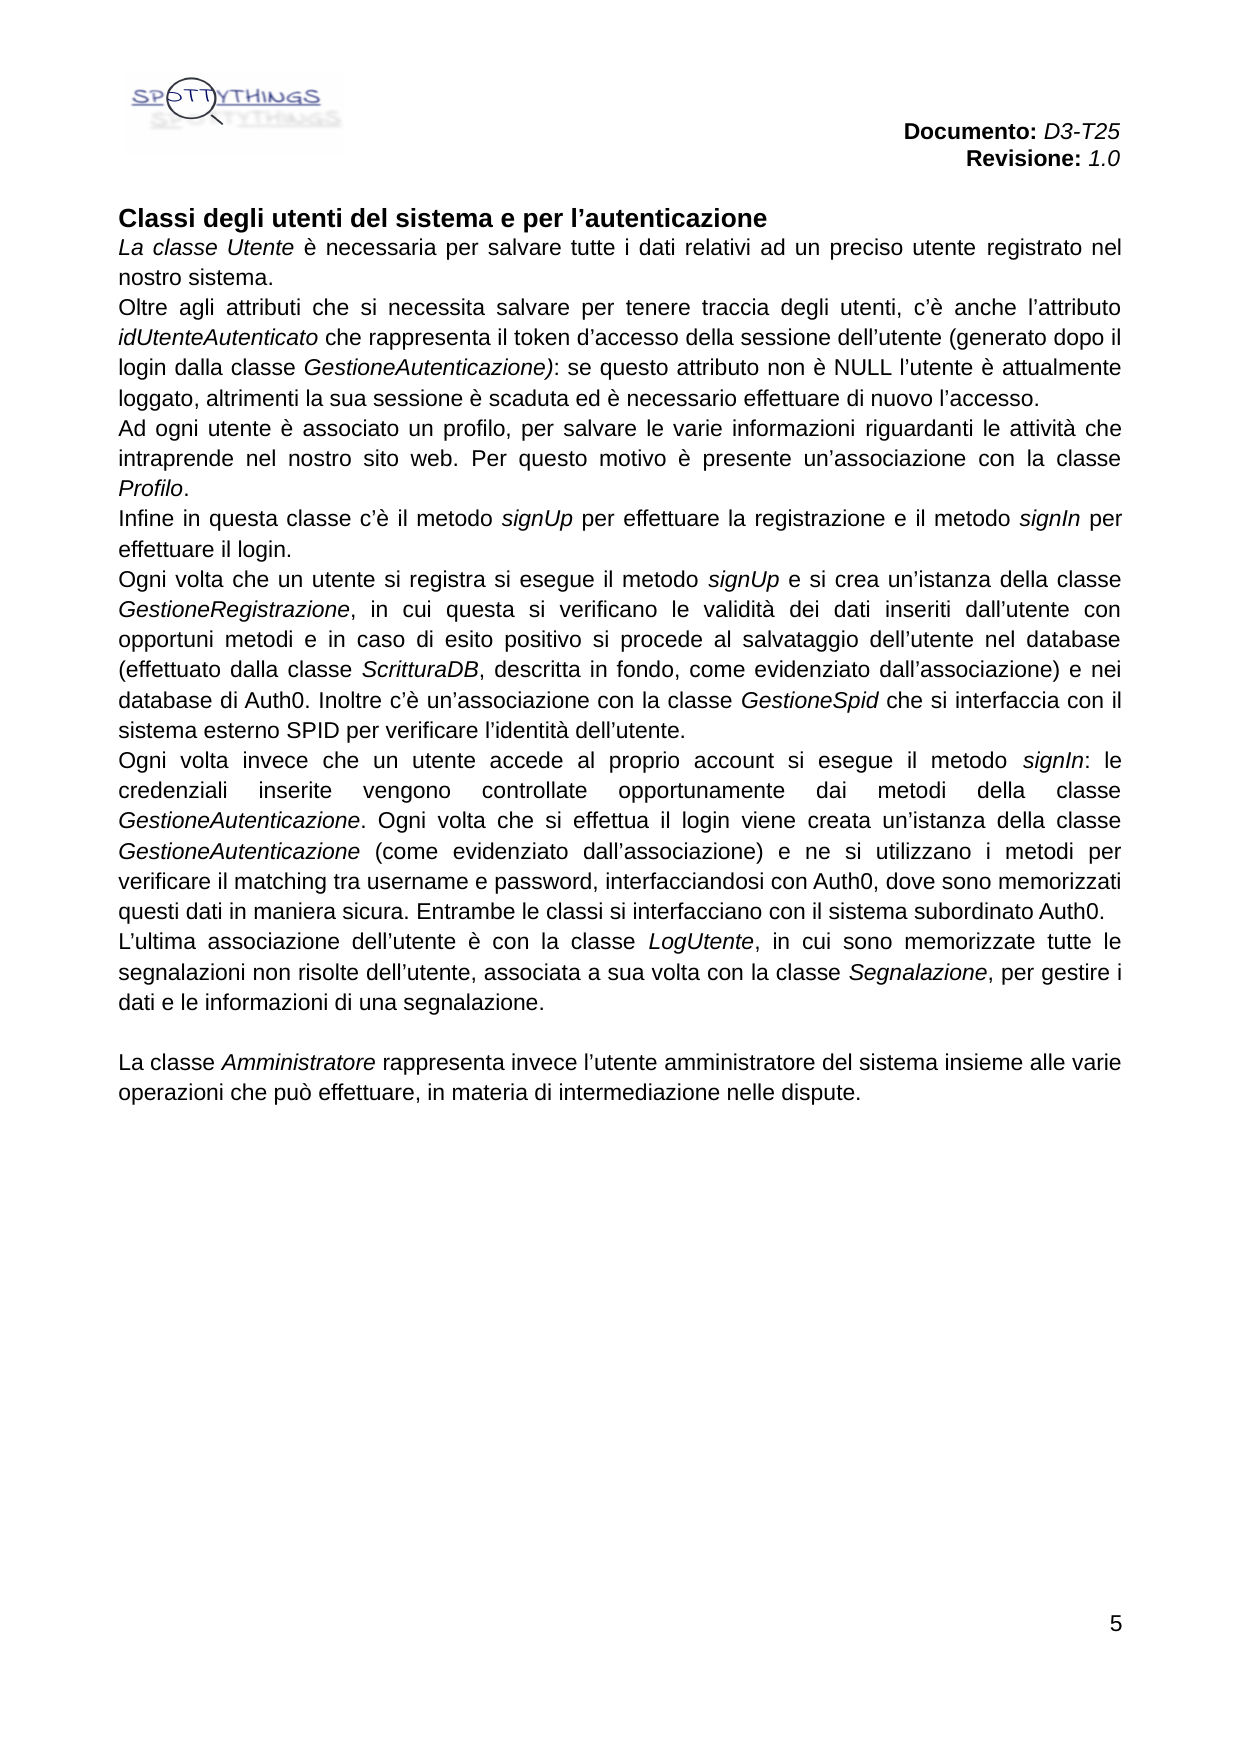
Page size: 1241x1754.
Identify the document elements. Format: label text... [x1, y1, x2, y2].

text Ogni volta che un utente si registra si esegue il metodo signUp e si crea un’istanza della classe GestioneRegistrazione, in cui questa si verificano le validità dei dati inseriti dall’utente con opportuni metodi e in caso di esito positivo si procede al salvataggio dell’utente nel database (effettuato dalla classe ScritturaDB, descritta in fondo, come evidenziato dall’associazione) e nei database di Auth0. Inoltre c’è un’associazione con la classe GestioneSpid che si interfaccia con il sistema esterno SPID per verificare l’identità dell’utente. [118, 566, 1122, 743]
subtitle Classi degli utenti del sistema e per l’autenticazione [118, 203, 1122, 233]
text La classe Amministratore rappresenta invece l’utente amministratore del sistema insieme alle varie operazioni che può effettuare, in materia di intermediazione nelle dispute. [118, 1049, 1122, 1106]
text Oltre agli attributi che si necessita salvare per tenere traccia degli utenti, c’è anche l’attributo idUtenteAutenticato che rappresenta il token d’accesso della sessione dell’utente (generato dopo il login dalla classe GestioneAutenticazione): se questo attributo non è NULL l’utente è attualmente loggato, altrimenti la sua sessione è scaduta ed è necessario effettuare di nuovo l’accesso. [118, 294, 1122, 411]
text Ad ogni utente è associato un profilo, per salvare le varie informazioni riguardanti le attività che intraprende nel nostro sito web. Per questo motivo è presente un’associazione con la classe Profilo. [118, 415, 1122, 501]
text La classe Utente è necessaria per salvare tutte i dati relativi ad un preciso utente registrato nel nostro sistema. [118, 233, 1122, 290]
text Ogni volta invece che un utente accede al proprio account si esegue il metodo signIn: le credenziali inserite vengono controllate opportunamente dai metodi della classe GestioneAutenticazione. Ogni volta che si effettua il login viene creata un’istanza della classe GestioneAutenticazione (come evidenziato dall’associazione) e ne si utilizzano i metodi per verificare il matching tra username e password, interfacciandosi con Auth0, dove sono memorizzati questi dati in maniera sicura. Entrambe le classi si interfacciano con il sistema subordinato Auth0. [118, 747, 1122, 924]
picture [123, 73, 345, 156]
text Infine in questa classe c’è il metodo signUp per effettuare la registrazione e il metodo signIn per effettuare il login. [118, 505, 1122, 562]
text L’ultima associazione dell’utente è con la classe LogUtente, in cui sono memorizzate tutte le segnalazioni non risolte dell’utente, associata a sua volta con la classe Segnalazione, per gestire i dati e le informazioni di una segnalazione. [118, 928, 1122, 1015]
